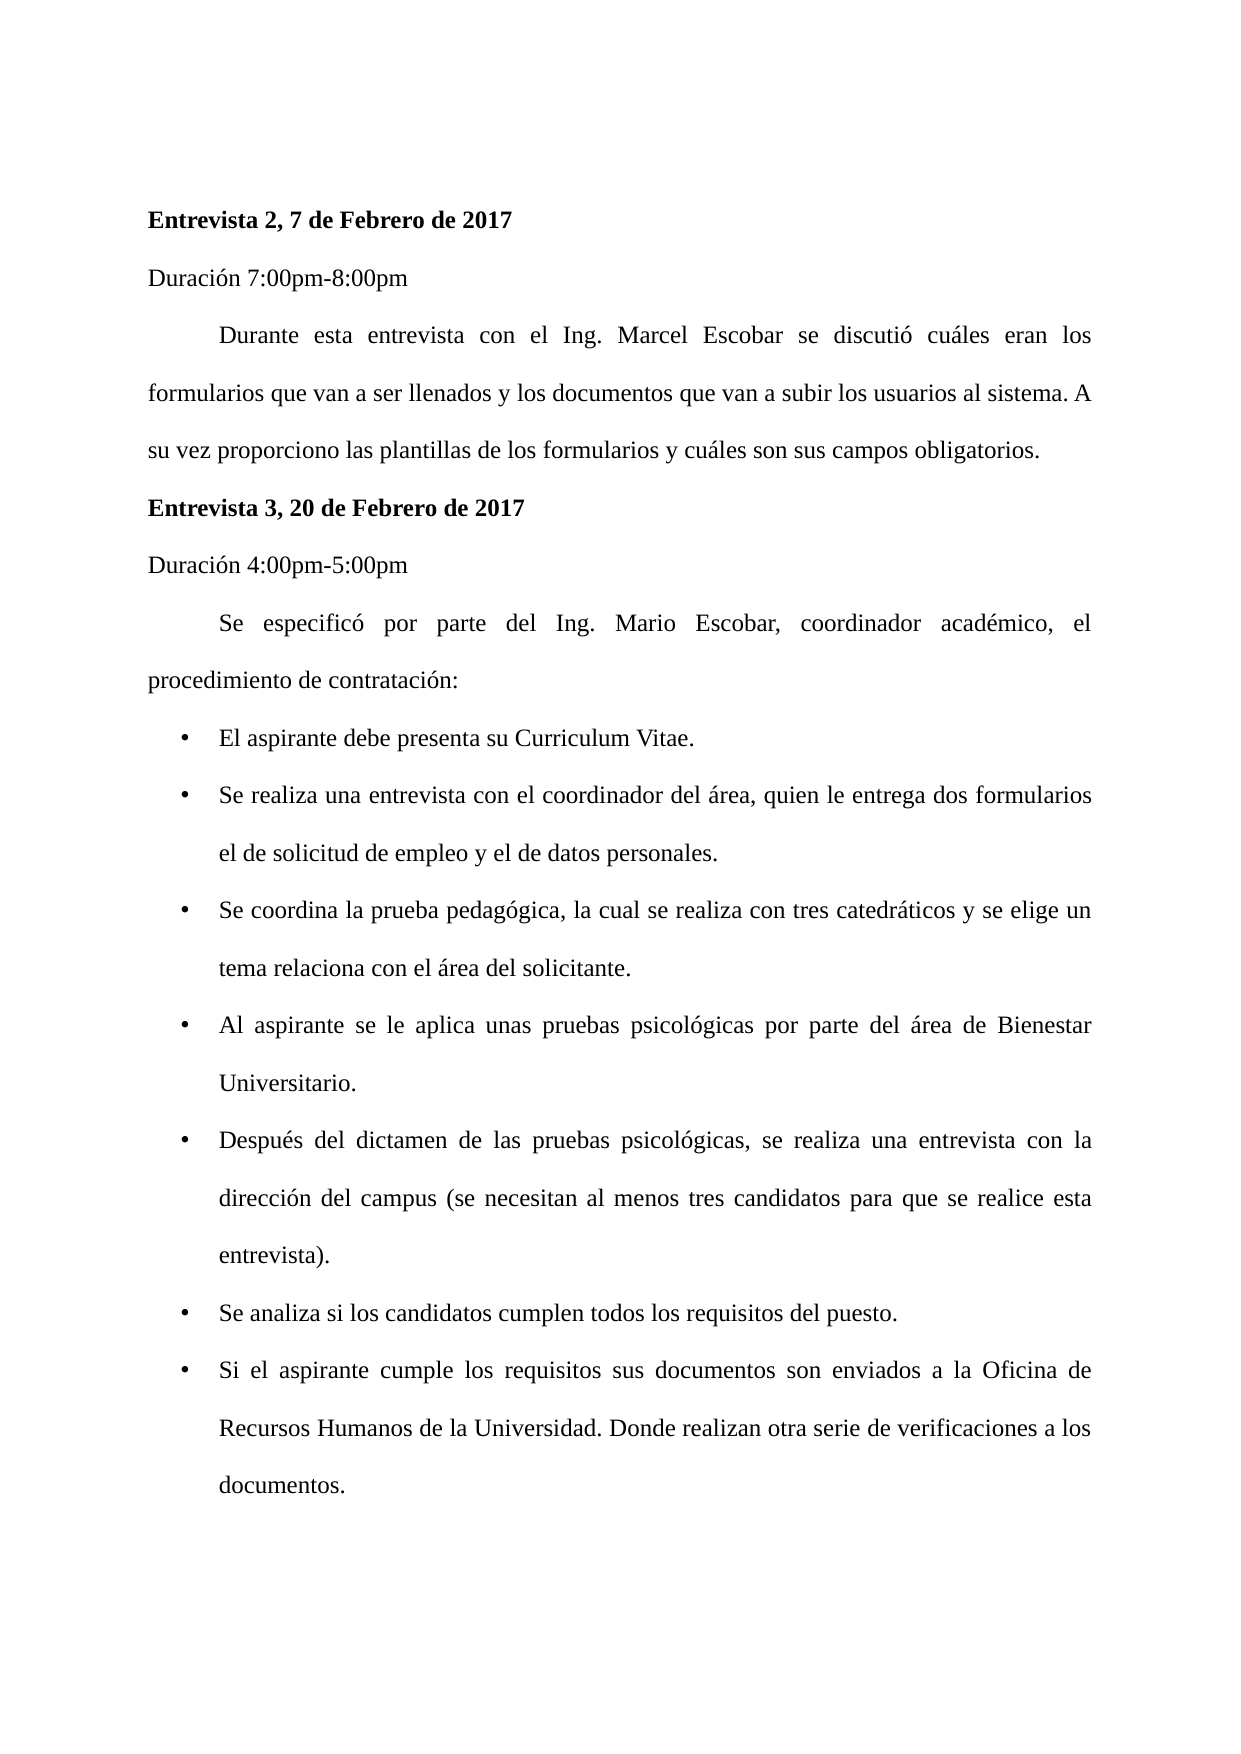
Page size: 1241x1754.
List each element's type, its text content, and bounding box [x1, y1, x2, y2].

text Duración 7:00pm-8:00pm [148, 263, 1093, 291]
list Al aspirante se le aplica unas pruebas psicológicas por parte del área de Bienestar Universitario. [181, 1010, 1093, 1096]
text Entrevista 3, 20 de Febrero de 2017 [148, 493, 1093, 521]
list Después del dictamen de las pruebas psicológicas, se realiza una entrevista con la dirección del campus (se necesitan al menos tres candidatos para que se realice esta entrevista). [181, 1125, 1093, 1269]
list Si el aspirante cumple los requisitos sus documentos son enviados a la Oficina de Recursos Humanos de la Universidad. Donde realizan otra serie de verificaciones a los documentos. [181, 1355, 1093, 1499]
list Se coordina la prueba pedagógica, la cual se realiza con tres catedráticos y se elige un tema relaciona con el área del solicitante. [181, 895, 1093, 981]
list Se realiza una entrevista con el coordinador del área, quien le entrega dos formularios el de solicitud de empleo y el de datos personales. [181, 780, 1093, 866]
list El aspirante debe presenta su Curriculum Vitae. [181, 723, 1093, 751]
text Entrevista 2, 7 de Febrero de 2017 [148, 205, 1093, 234]
text Durante esta entrevista con el Ing. Marcel Escobar se discutió cuáles eran los formularios que van a ser llenados y los documentos que van a subir los usuarios al sistema. A su vez proporciono las plantillas de los formularios y cuáles son sus campos obligatorios. [148, 320, 1093, 464]
text Se especificó por parte del Ing. Mario Escobar, coordinador académico, el procedimiento de contratación: [148, 608, 1093, 694]
list Se analiza si los candidatos cumplen todos los requisitos del puesto. [181, 1298, 1093, 1326]
text Duración 4:00pm-5:00pm [148, 550, 1093, 579]
